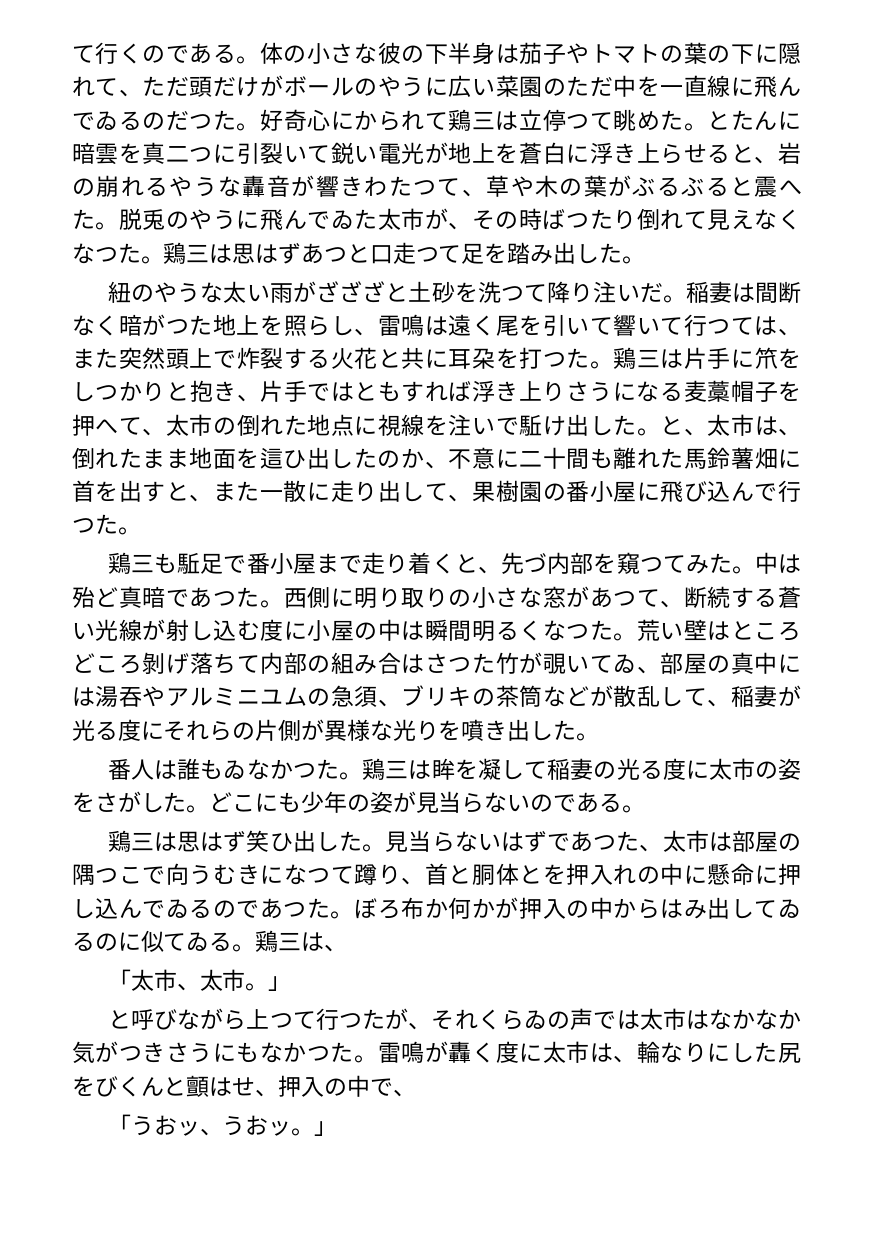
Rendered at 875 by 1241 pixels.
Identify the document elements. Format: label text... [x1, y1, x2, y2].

text と呼びながら上つて行つたが、それくらゐの声では太市はなかなか気がつきさうにもなかつた。雷鳴が轟く度に太市は、輪なりにした尻をびくんと顫はせ、押入の中で、 [72, 1002, 802, 1102]
text 「うおッ、うおッ。」 [72, 1108, 802, 1141]
text 鶏三も駈足で番小屋まで走り着くと、先づ内部を窺つてみた。中は殆ど真暗であつた。西側に明り取りの小さな窓があつて、断続する蒼い光線が射し込む度に小屋の中は瞬間明るくなつた。荒い壁はところどころ剝げ落ちて内部の組み合はさつた竹が覗いてゐ、部屋の真中には湯吞やアルミニユムの急須、ブリキの茶筒などが散乱して、稲妻が光る度にそれらの片側が異様な光りを噴き出した。 [72, 546, 802, 746]
text 「太市、太市。」 [72, 963, 802, 996]
text 番人は誰もゐなかつた。鶏三は眸を凝して稲妻の光る度に太市の姿をさがした。どこにも少年の姿が見当らないのである。 [72, 752, 802, 818]
text 鶏三は思はず笑ひ出した。見当らないはずであつた、太市は部屋の隅つこで向うむきになつて蹲り、首と胴体とを押入れの中に懸命に押し込んでゐるのであつた。ぼろ布か何かが押入の中からはみ出してゐるのに似てゐる。鶏三は、 [72, 824, 802, 957]
text て行くのである。体の小さな彼の下半身は茄子やトマトの葉の下に隠れて、ただ頭だけがボールのやうに広い菜園のただ中を一直線に飛んでゐるのだつた。好奇心にかられて鶏三は立停つて眺めた。とたんに暗雲を真二つに引裂いて鋭い電光が地上を蒼白に浮き上らせると、岩の崩れるやうな轟音が響きわたつて、草や木の葉がぶるぶると震へた。脱兎のやうに飛んでゐた太市が、その時ばつたり倒れて見えなくなつた。鶏三は思はずあつと口走つて足を踏み出した。 [72, 36, 802, 269]
text 紐のやうな太い雨がざざざと土砂を洗つて降り注いだ。稲妻は間断なく暗がつた地上を照らし、雷鳴は遠く尾を引いて響いて行つては、また突然頭上で炸裂する火花と共に耳朶を打つた。鶏三は片手に笊をしつかりと抱き、片手ではともすれば浮き上りさうになる麦藁帽子を押へて、太市の倒れた地点に視線を注いで駈け出した。と、太市は、倒れたまま地面を這ひ出したのか、不意に二十間も離れた馬鈴薯畑に首を出すと、また一散に走り出して、果樹園の番小屋に飛び込んで行つた。 [72, 274, 802, 540]
